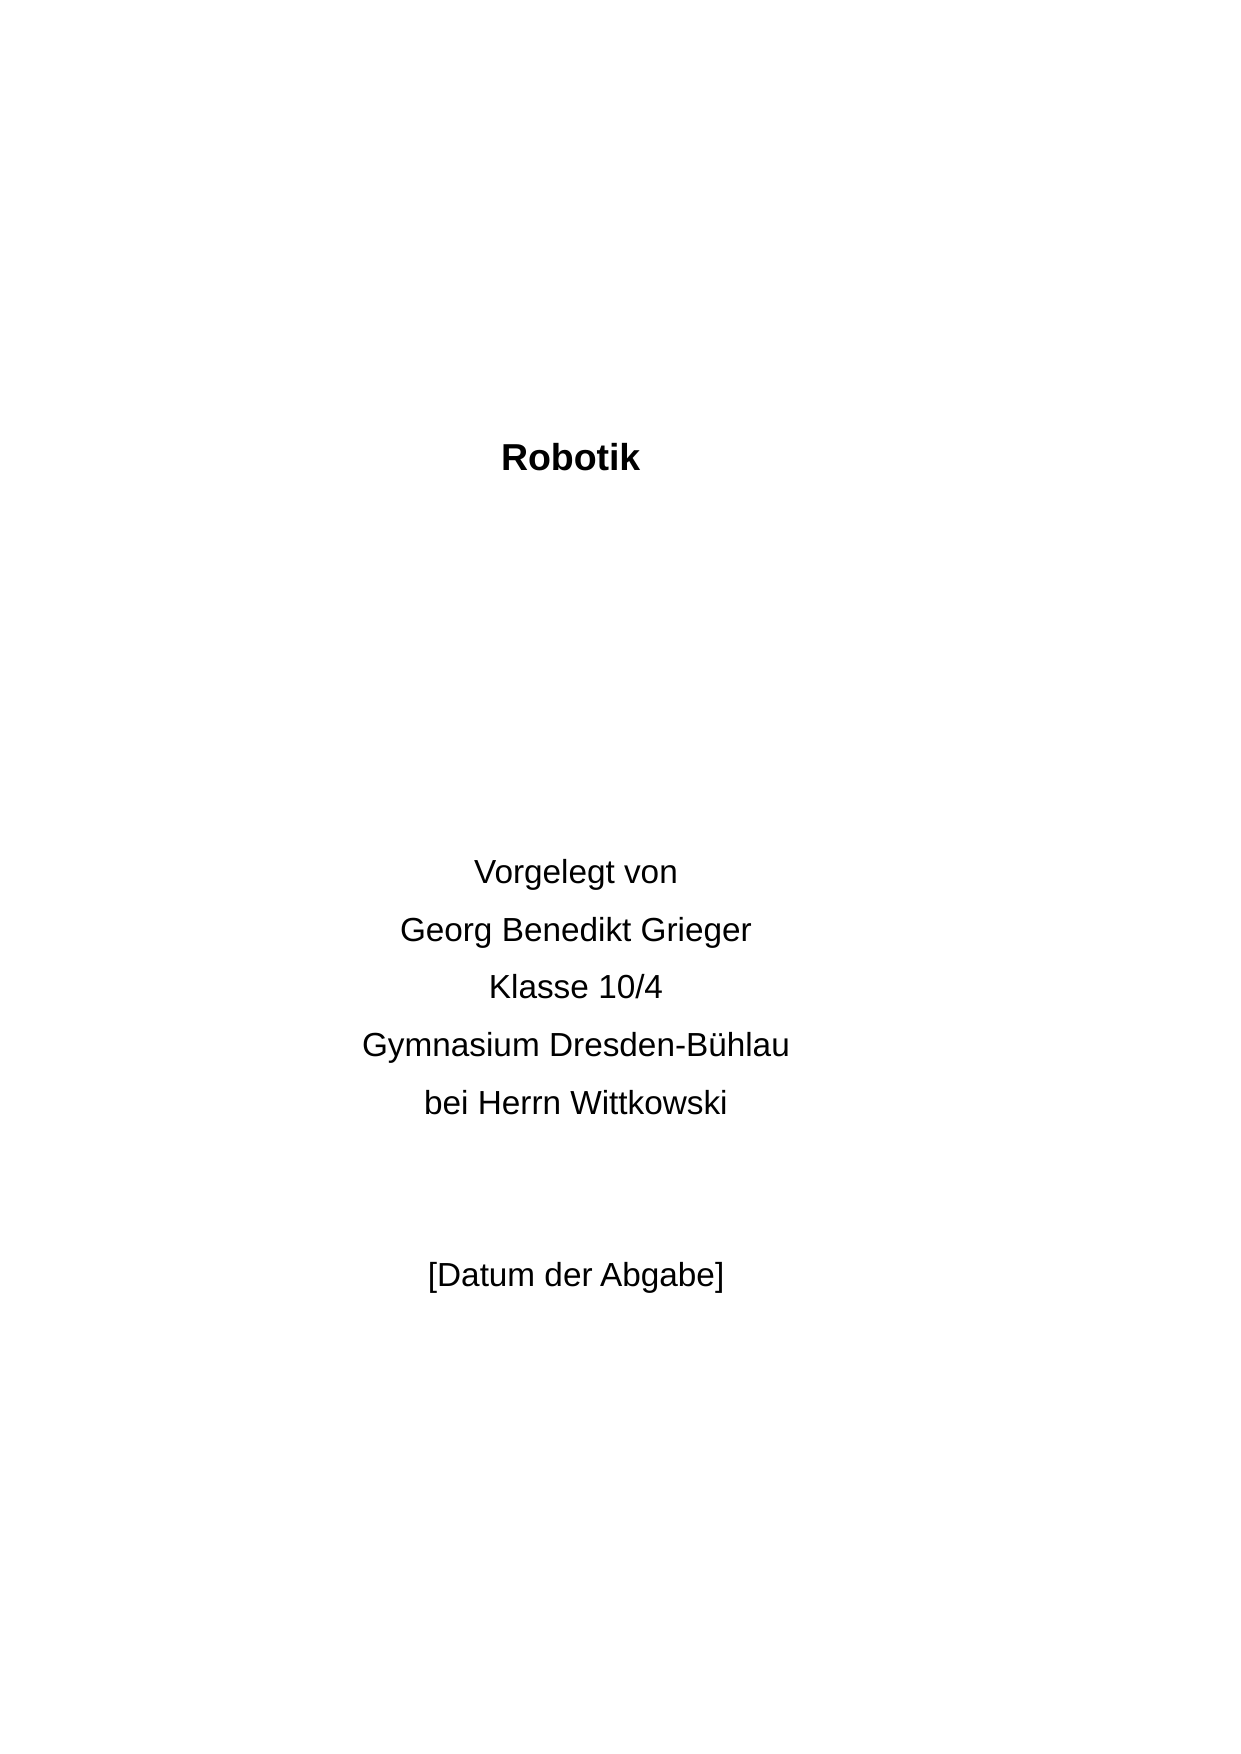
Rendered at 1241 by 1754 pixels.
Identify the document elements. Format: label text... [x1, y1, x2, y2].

text Robotik [148, 435, 1004, 478]
text Gymnasium Dresden-Bühlau [148, 1025, 1004, 1063]
text Georg Benedikt Grieger [148, 910, 1004, 948]
text bei Herrn Wittkowski [148, 1083, 1004, 1121]
text [Datum der Abgabe] [148, 1256, 1004, 1294]
text Vorgelegt von [148, 852, 1004, 891]
text Klasse 10/4 [148, 967, 1004, 1006]
